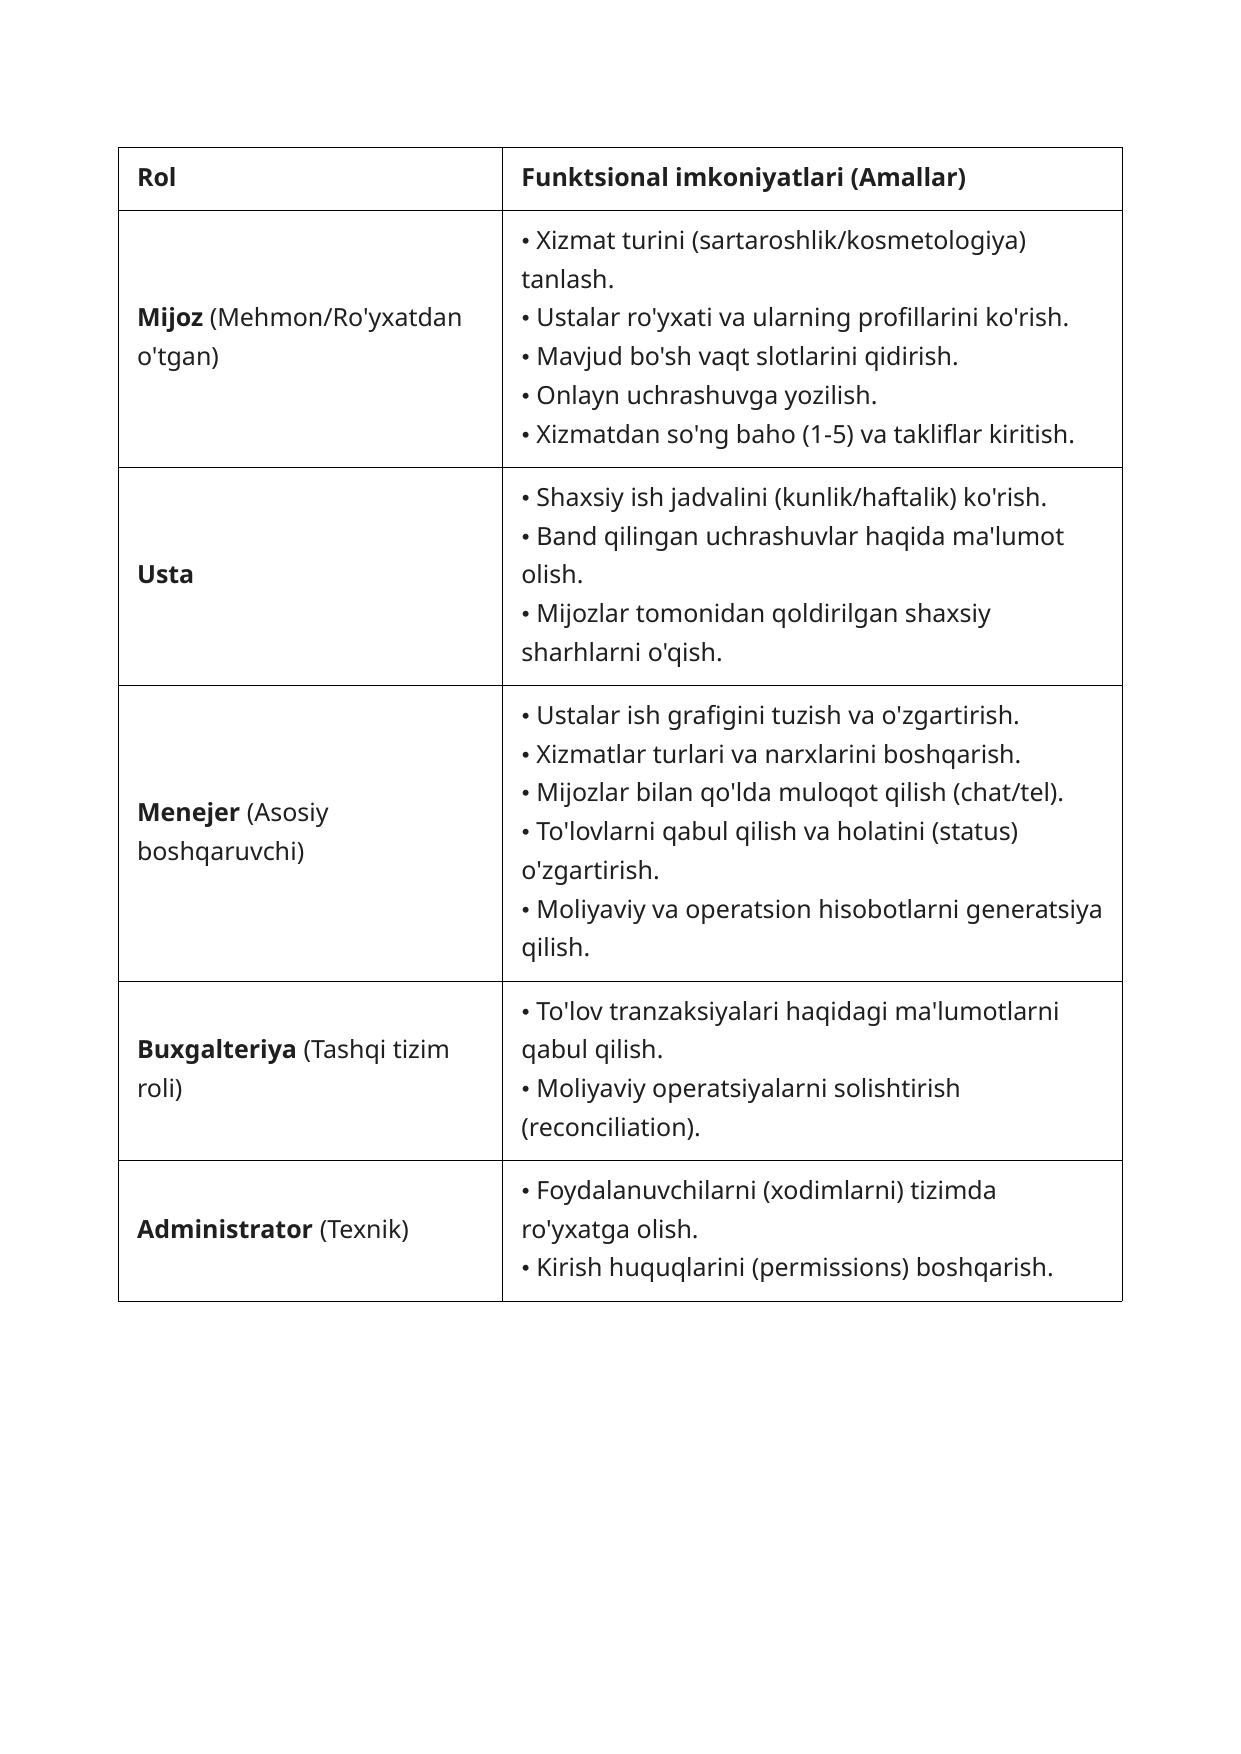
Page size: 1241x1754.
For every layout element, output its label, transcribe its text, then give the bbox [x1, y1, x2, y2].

table_cell Menejer (Asosiy boshqaruvchi) [119, 686, 502, 981]
table_cell Mijoz (Mehmon/Ro'yxatdan o'tgan) [119, 211, 502, 467]
table_cell • Shaxsiy ish jadvalini (kunlik/haftalik) ko'rish. • Band qilingan uchrashuvlar haqida ma'lumot olish. • Mijozlar tomonidan qoldirilgan shaxsiy sharhlarni o'qish. [503, 468, 1122, 685]
table_cell Buxgalteriya (Tashqi tizim roli) [119, 982, 502, 1160]
table_cell • To'lov tranzaksiyalari haqidagi ma'lumotlarni qabul qilish. • Moliyaviy operatsiyalarni solishtirish (reconciliation). [503, 982, 1122, 1160]
table_cell • Xizmat turini (sartaroshlik/kosmetologiya) tanlash. • Ustalar ro'yxati va ularning profillarini ko'rish. • Mavjud bo'sh vaqt slotlarini qidirish. • Onlayn uchrashuvga yozilish. • Xizmatdan so'ng baho (1-5) va takliflar kiritish. [503, 211, 1122, 467]
table_header Rol [119, 148, 502, 210]
table_cell Administrator (Texnik) [119, 1161, 502, 1301]
table_cell Usta [119, 468, 502, 685]
table_cell • Ustalar ish grafigini tuzish va o'zgartirish. • Xizmatlar turlari va narxlarini boshqarish. • Mijozlar bilan qo'lda muloqot qilish (chat/tel). • To'lovlarni qabul qilish va holatini (status) o'zgartirish. • Moliyaviy va operatsion hisobotlarni generatsiya qilish. [503, 686, 1122, 981]
table_header Funktsional imkoniyatlari (Amallar) [503, 148, 1122, 210]
table_cell • Foydalanuvchilarni (xodimlarni) tizimda ro'yxatga olish. • Kirish huquqlarini (permissions) boshqarish. [503, 1161, 1122, 1301]
